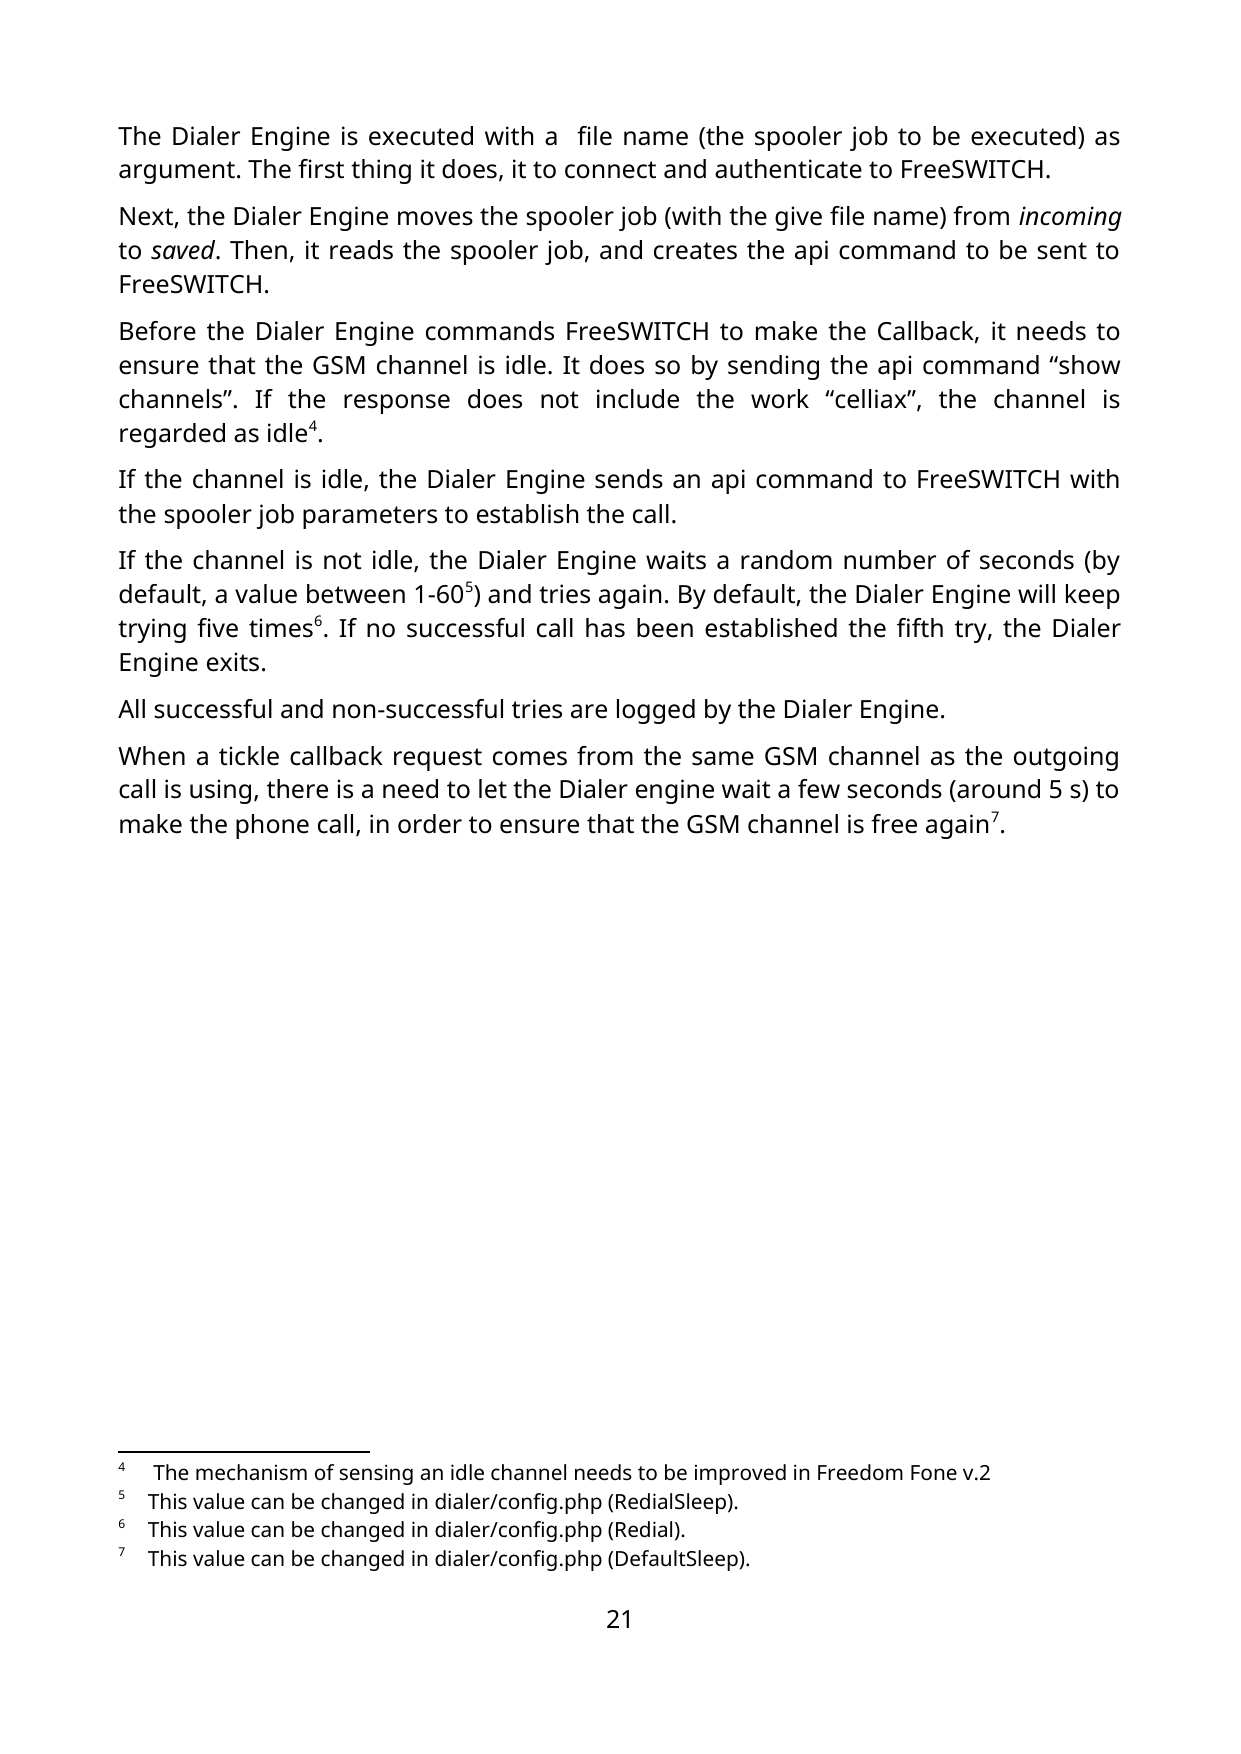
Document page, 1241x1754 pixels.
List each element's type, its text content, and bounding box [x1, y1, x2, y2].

text Before the Dialer Engine commands FreeSWITCH to make the Callback, it needs to ensure that the GSM channel is idle. It does so by sending the api command “show channels”. If the response does not include the work “celliax”, the channel is regarded as idle. [118, 313, 1122, 450]
text This value can be changed in dialer/config.php (RedialSleep). [118, 1487, 1122, 1515]
text All successful and non-successful tries are logged by the Dialer Engine. [118, 692, 1122, 726]
text Next, the Dialer Engine moves the spooler job (with the give file name) from incoming to saved. Then, it reads the spooler job, and creates the api command to be sent to FreeSWITCH. [118, 199, 1122, 301]
text The Dialer Engine is executed with a file name (the spooler job to be executed) as argument. The first thing it does, it to connect and authenticate to FreeSWITCH. [118, 118, 1122, 186]
text When a tickle callback request comes from the same GSM channel as the outgoing call is using, there is a need to let the Dialer engine wait a few seconds (around 5 s) to make the phone call, in order to ensure that the GSM channel is free again. [118, 738, 1122, 840]
text The mechanism of sensing an idle channel needs to be improved in Freedom Fone v.2 [118, 1458, 1122, 1487]
text If the channel is idle, the Dialer Engine sends an api command to FreeSWITCH with the spooler job parameters to establish the call. [118, 462, 1122, 530]
text This value can be changed in dialer/config.php (Redial). [118, 1515, 1122, 1544]
text If the channel is not idle, the Dialer Engine waits a random number of seconds (by default, a value between 1-60) and tries again. By default, the Dialer Engine will keep trying five times. If no successful call has been established the fifth try, the Dialer Engine exits. [118, 543, 1122, 679]
text This value can be changed in dialer/config.php (DefaultSleep). [118, 1544, 1122, 1572]
